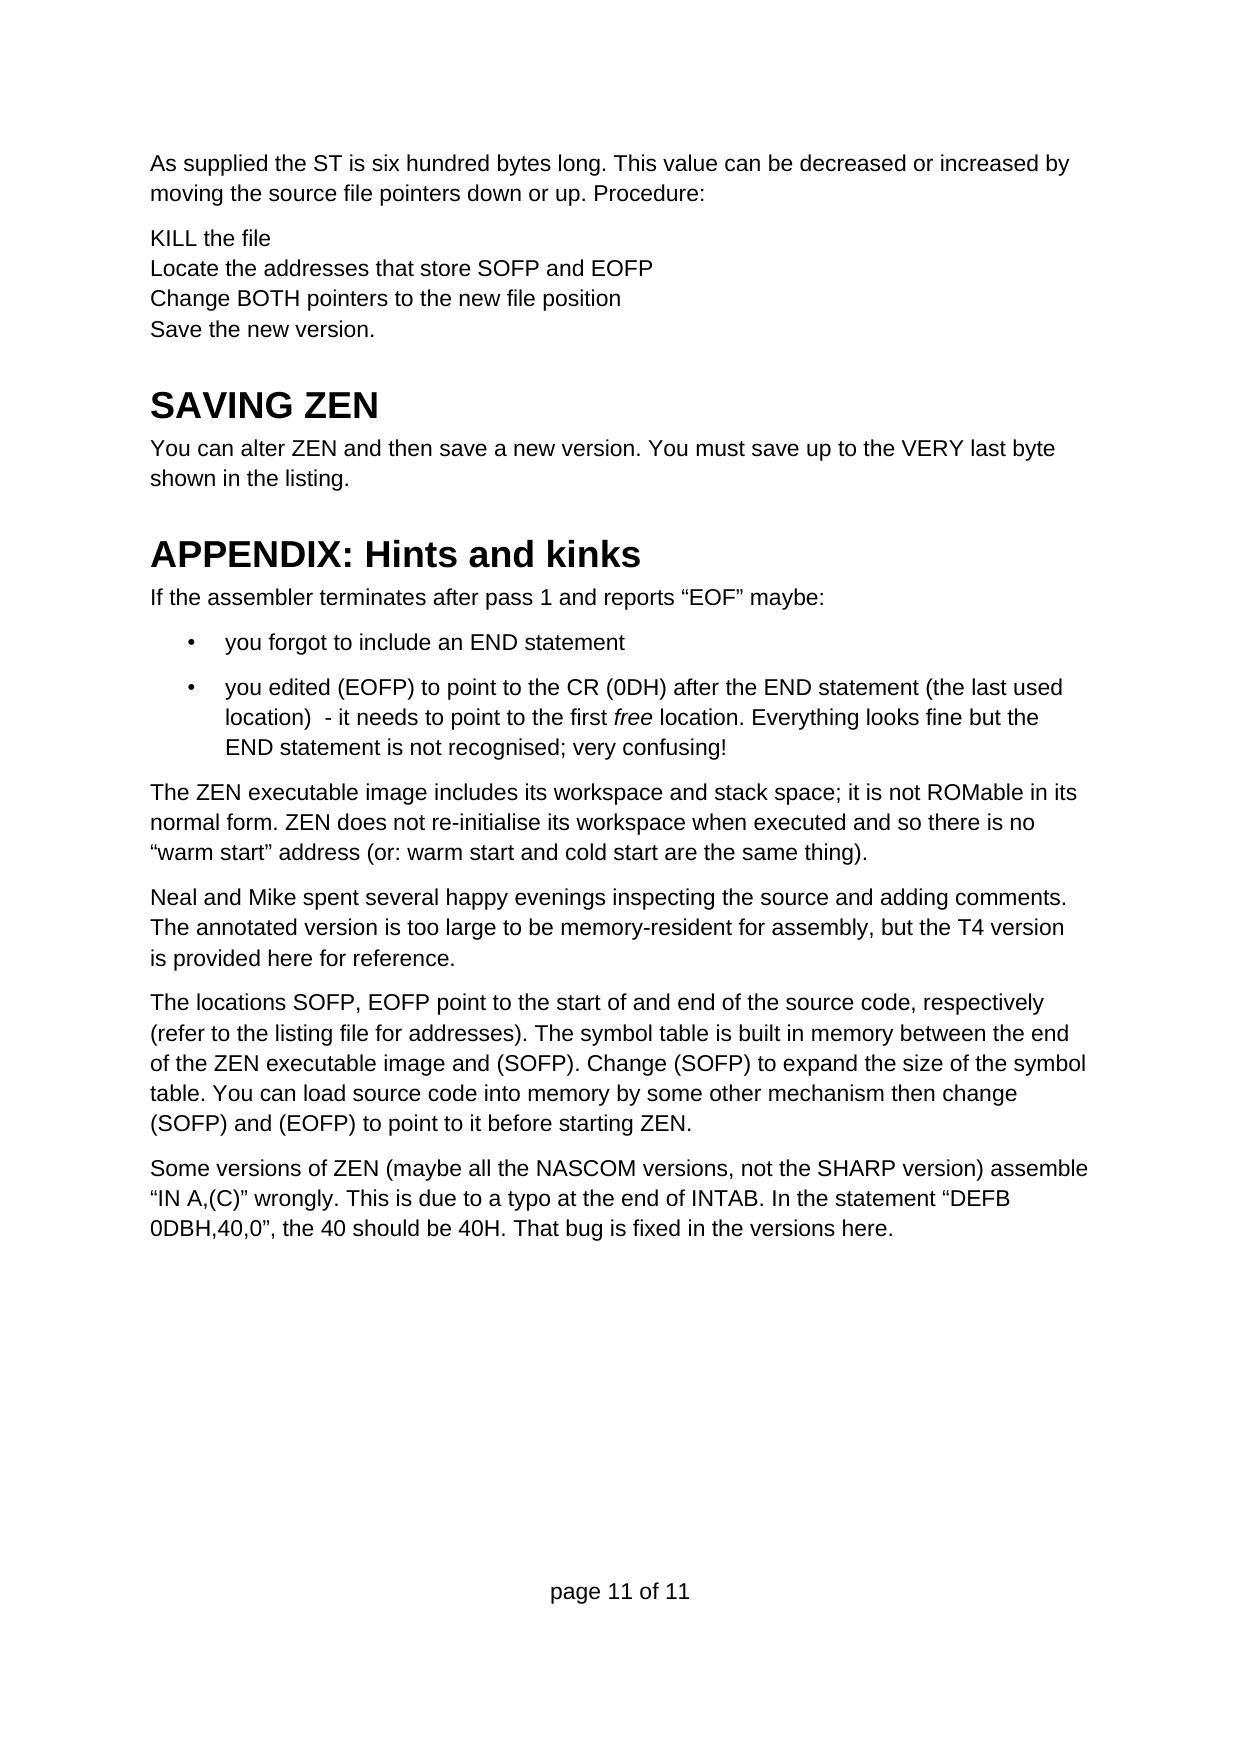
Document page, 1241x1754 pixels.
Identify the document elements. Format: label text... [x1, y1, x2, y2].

subtitle APPENDIX: Hints and kinks [150, 533, 1090, 576]
text As supplied the ST is six hundred bytes long. This value can be decreased or increased by moving the source file pointers down or up. Procedure: [150, 150, 1090, 207]
text Some versions of ZEN (maybe all the NASCOM versions, not the SHARP version) assemble “IN A,(C)” wrongly. This is due to a typo at the end of INTAB. In the statement “DEFB 0DBH,40,0”, the 40 should be 40H. That bug is fixed in the versions here. [150, 1155, 1090, 1242]
text Neal and Mike spent several happy evenings inspecting the source and adding comments. The annotated version is too large to be memory-resident for assembly, but the T4 version is provided here for reference. [150, 884, 1090, 971]
text KILL the file [150, 225, 1090, 251]
text If the assembler terminates after pass 1 and reports “EOF” maybe: [150, 584, 1090, 611]
subtitle SAVING ZEN [150, 383, 1090, 426]
list you edited (EOFP) to point to the CR (0DH) after the END statement (the last used location) - it needs to point to the first free location. Everything looks fine but the END statement is not recognised; very confusing! [187, 674, 1090, 761]
text The ZEN executable image includes its workspace and stack space; it is not ROMable in its normal form. ZEN does not re-initialise its workspace when executed and so there is no “warm start” address (or: warm start and cold start are the same thing). [150, 779, 1090, 866]
text Save the new version. [150, 316, 1090, 342]
text The locations SOFP, EOFP point to the start of and end of the source code, respectively (refer to the listing file for addresses). The symbol table is built in memory between the end of the ZEN executable image and (SOFP). Change (SOFP) to expand the size of the symbol table. You can load source code into memory by some other mechanism then change (SOFP) and (EOFP) to point to it before starting ZEN. [150, 989, 1090, 1137]
list you forgot to include an END statement [187, 629, 1090, 655]
text You can alter ZEN and then save a new version. You must save up to the VERY last byte shown in the listing. [150, 435, 1090, 491]
text Locate the addresses that store SOFP and EOFP [150, 255, 1090, 282]
text Change BOTH pointers to the new file position [150, 285, 1090, 312]
